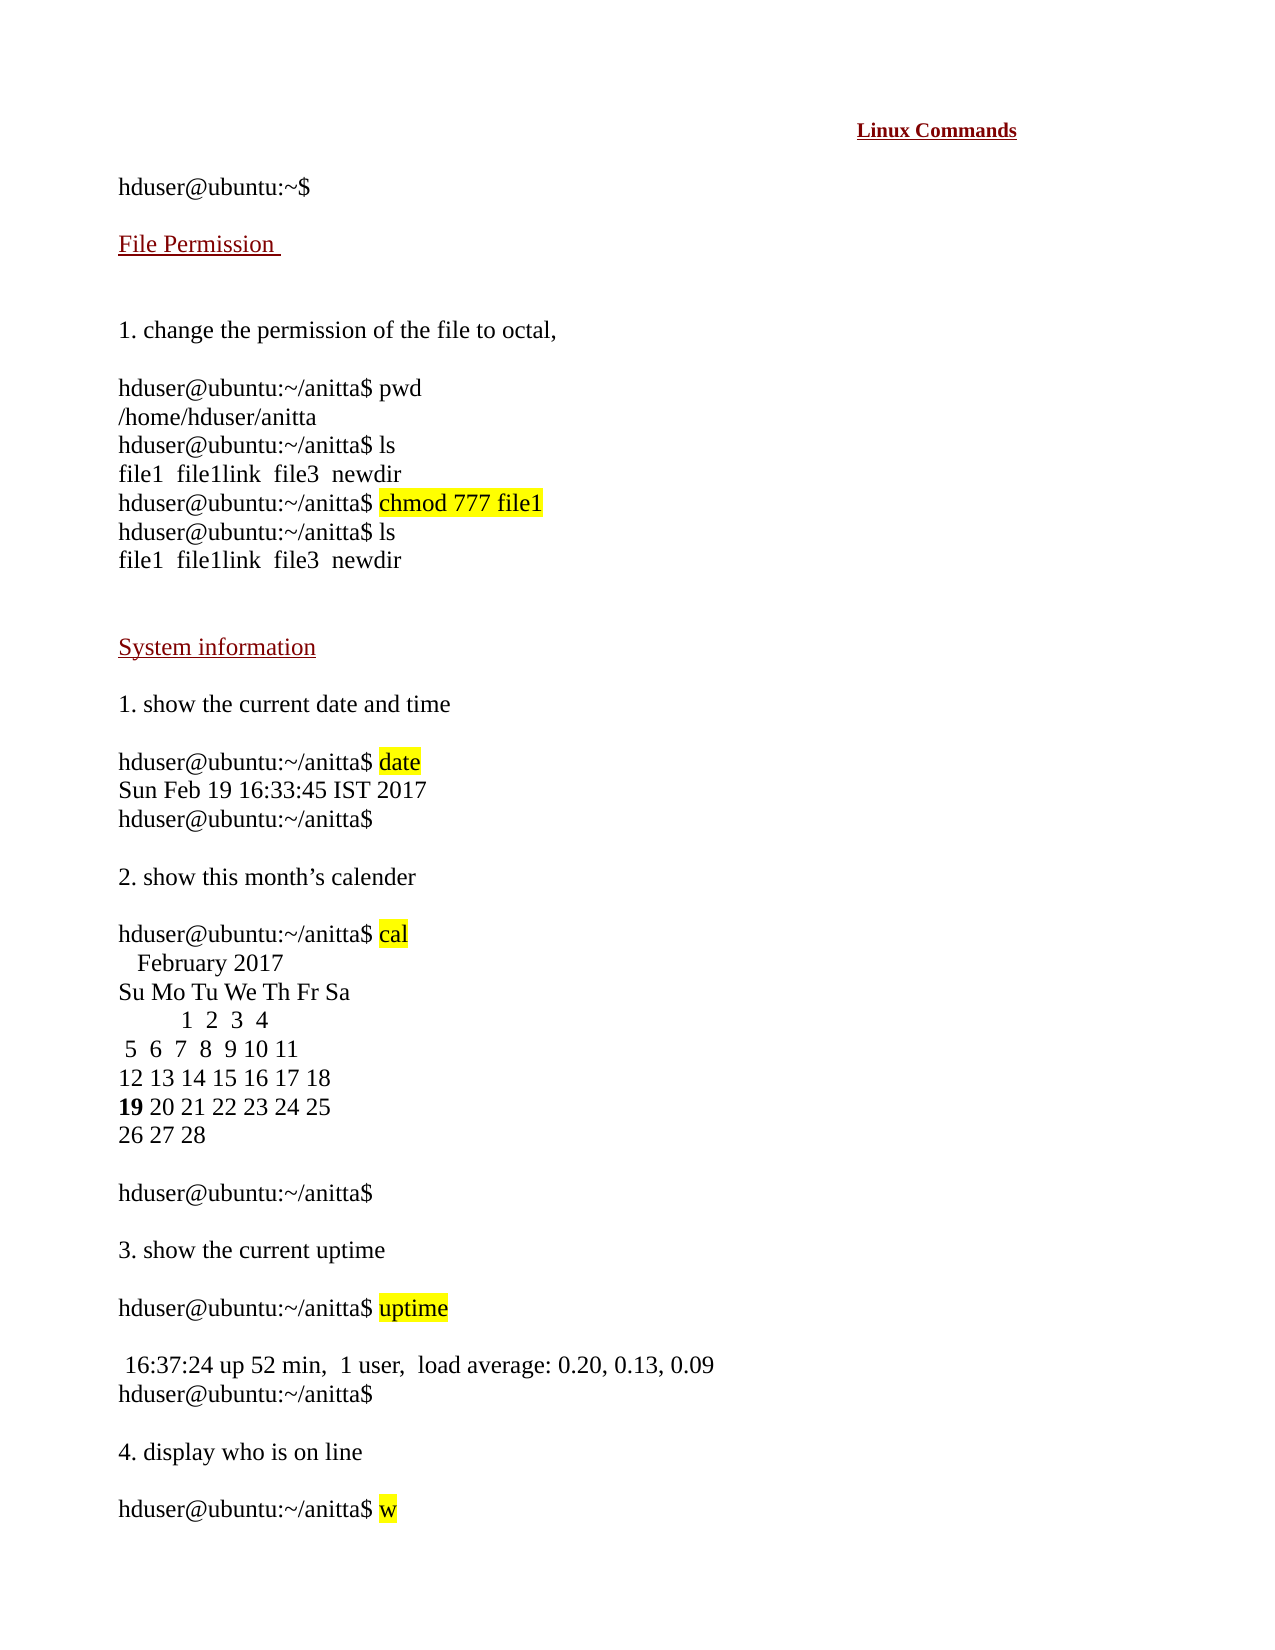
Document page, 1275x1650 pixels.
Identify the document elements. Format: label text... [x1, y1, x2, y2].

text file1 file1link file3 newdir [118, 459, 1157, 488]
text 16:37:24 up 52 min, 1 user, load average: 0.20, 0.13, 0.09 [118, 1350, 1157, 1379]
text Su Mo Tu We Th Fr Sa [118, 977, 1157, 1005]
text Sun Feb 19 16:33:45 IST 2017 [118, 775, 1157, 804]
text hduser@ubuntu:~$ [118, 172, 1157, 200]
text hduser@ubuntu:~/anitta$ ls [118, 430, 1157, 459]
text hduser@ubuntu:~/anitta$ ls [118, 517, 1157, 545]
text hduser@ubuntu:~/anitta$ uptime [118, 1293, 1157, 1322]
text /home/hduser/anitta [118, 402, 1157, 430]
text System information [118, 632, 1157, 660]
text hduser@ubuntu:~/anitta$ w [118, 1494, 1157, 1523]
text 12 13 14 15 16 17 18 [118, 1063, 1157, 1092]
text hduser@ubuntu:~/anitta$ chmod 777 file1 [118, 488, 1157, 517]
text 1. show the current date and time [118, 689, 1157, 718]
text hduser@ubuntu:~/anitta$ date [118, 747, 1157, 775]
text hduser@ubuntu:~/anitta$ pwd [118, 373, 1157, 402]
text 26 27 28 [118, 1120, 1157, 1149]
text 5 6 7 8 9 10 11 [118, 1034, 1157, 1063]
text February 2017 [118, 948, 1157, 977]
text hduser@ubuntu:~/anitta$ [118, 804, 1157, 833]
text 2. show this month’s calender [118, 862, 1157, 890]
text 19 20 21 22 23 24 25 [118, 1092, 1157, 1120]
text 1 2 3 4 [118, 1005, 1157, 1034]
text file1 file1link file3 newdir [118, 545, 1157, 574]
text hduser@ubuntu:~/anitta$ [118, 1379, 1157, 1408]
text 3. show the current uptime [118, 1235, 1157, 1264]
text File Permission [118, 229, 1157, 258]
text 1. change the permission of the file to octal, [118, 315, 1157, 344]
text hduser@ubuntu:~/anitta$ cal [118, 919, 1157, 948]
text 4. display who is on line [118, 1437, 1157, 1465]
text hduser@ubuntu:~/anitta$ [118, 1178, 1157, 1207]
